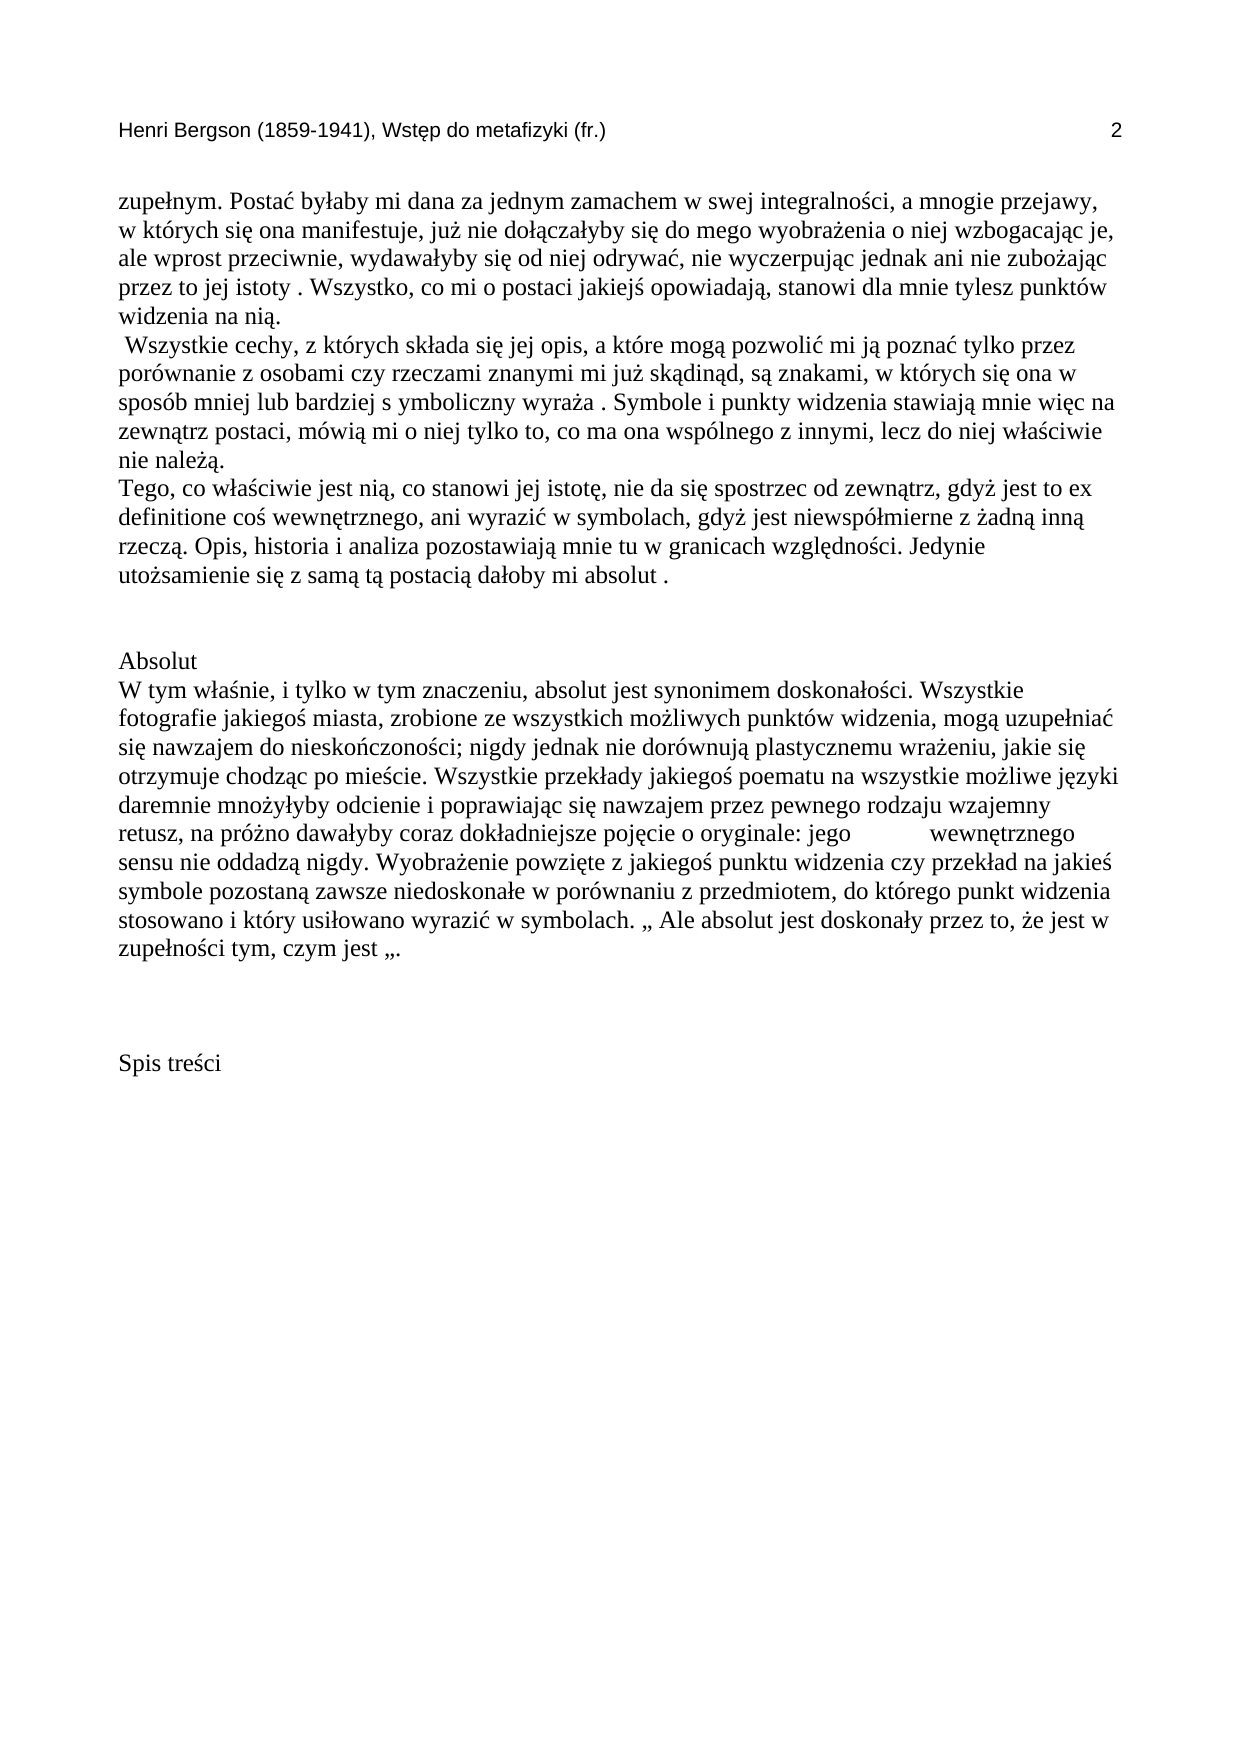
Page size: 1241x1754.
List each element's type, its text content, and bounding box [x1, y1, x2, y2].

text W tym właśnie, i tylko w tym znaczeniu, absolut jest synonimem doskonałości. Wszystkie fotografie jakiegoś miasta, zrobione ze wszystkich możliwych punktów widzenia, mogą uzupełniać się nawzajem do nieskończoności; nigdy jednak nie dorównują plastycznemu wrażeniu, jakie się otrzymuje chodząc po mieście. Wszystkie przekłady jakiegoś poematu na wszystkie możliwe języki daremnie mnożyłyby odcienie i poprawiając się nawzajem przez pewnego rodzaju wzajemny retusz, na próżno dawałyby coraz dokładniejsze pojęcie o oryginale: jego wewnętrznego sensu nie oddadzą nigdy. Wyobrażenie powzięte z jakiegoś punktu widzenia czy przekład na jakieś symbole pozostaną zawsze niedoskonałe w porównaniu z przedmiotem, do którego punkt widzenia stosowano i który usiłowano wyrazić w symbolach. „ Ale absolut jest doskonały przez to, że jest w zupełności tym, czym jest „. [118, 675, 1122, 962]
text zupełnym. Postać byłaby mi dana za jednym zamachem w swej integralności, a mnogie przejawy, w których się ona manifestuje, już nie dołączałyby się do mego wyobrażenia o niej wzbogacając je, ale wprost przeciwnie, wydawałyby się od niej odrywać, nie wyczerpując jednak ani nie zubożając przez to jej istoty . Wszystko, co mi o postaci jakiejś opowiadają, stanowi dla mnie tylesz punktów widzenia na nią. [118, 186, 1122, 330]
text Wszystkie cechy, z których składa się jej opis, a które mogą pozwolić mi ją poznać tylko przez porównanie z osobami czy rzeczami znanymi mi już skądinąd, są znakami, w których się ona w sposób mniej lub bardziej s ymboliczny wyraża . Symbole i punkty widzenia stawiają mnie więc na zewnątrz postaci, mówią mi o niej tylko to, co ma ona wspólnego z innymi, lecz do niej właściwie nie należą. [118, 330, 1122, 473]
text Tego, co właściwie jest nią, co stanowi jej istotę, nie da się spostrzec od zewnątrz, gdyż jest to ex definitione coś wewnętrznego, ani wyrazić w symbolach, gdyż jest niewspółmierne z żadną inną rzeczą. Opis, historia i analiza pozostawiają mnie tu w granicach względności. Jedynie utożsamienie się z samą tą postacią dałoby mi absolut . [118, 473, 1122, 588]
text Spis treści [118, 1048, 1122, 1077]
text Absolut [118, 646, 1122, 675]
